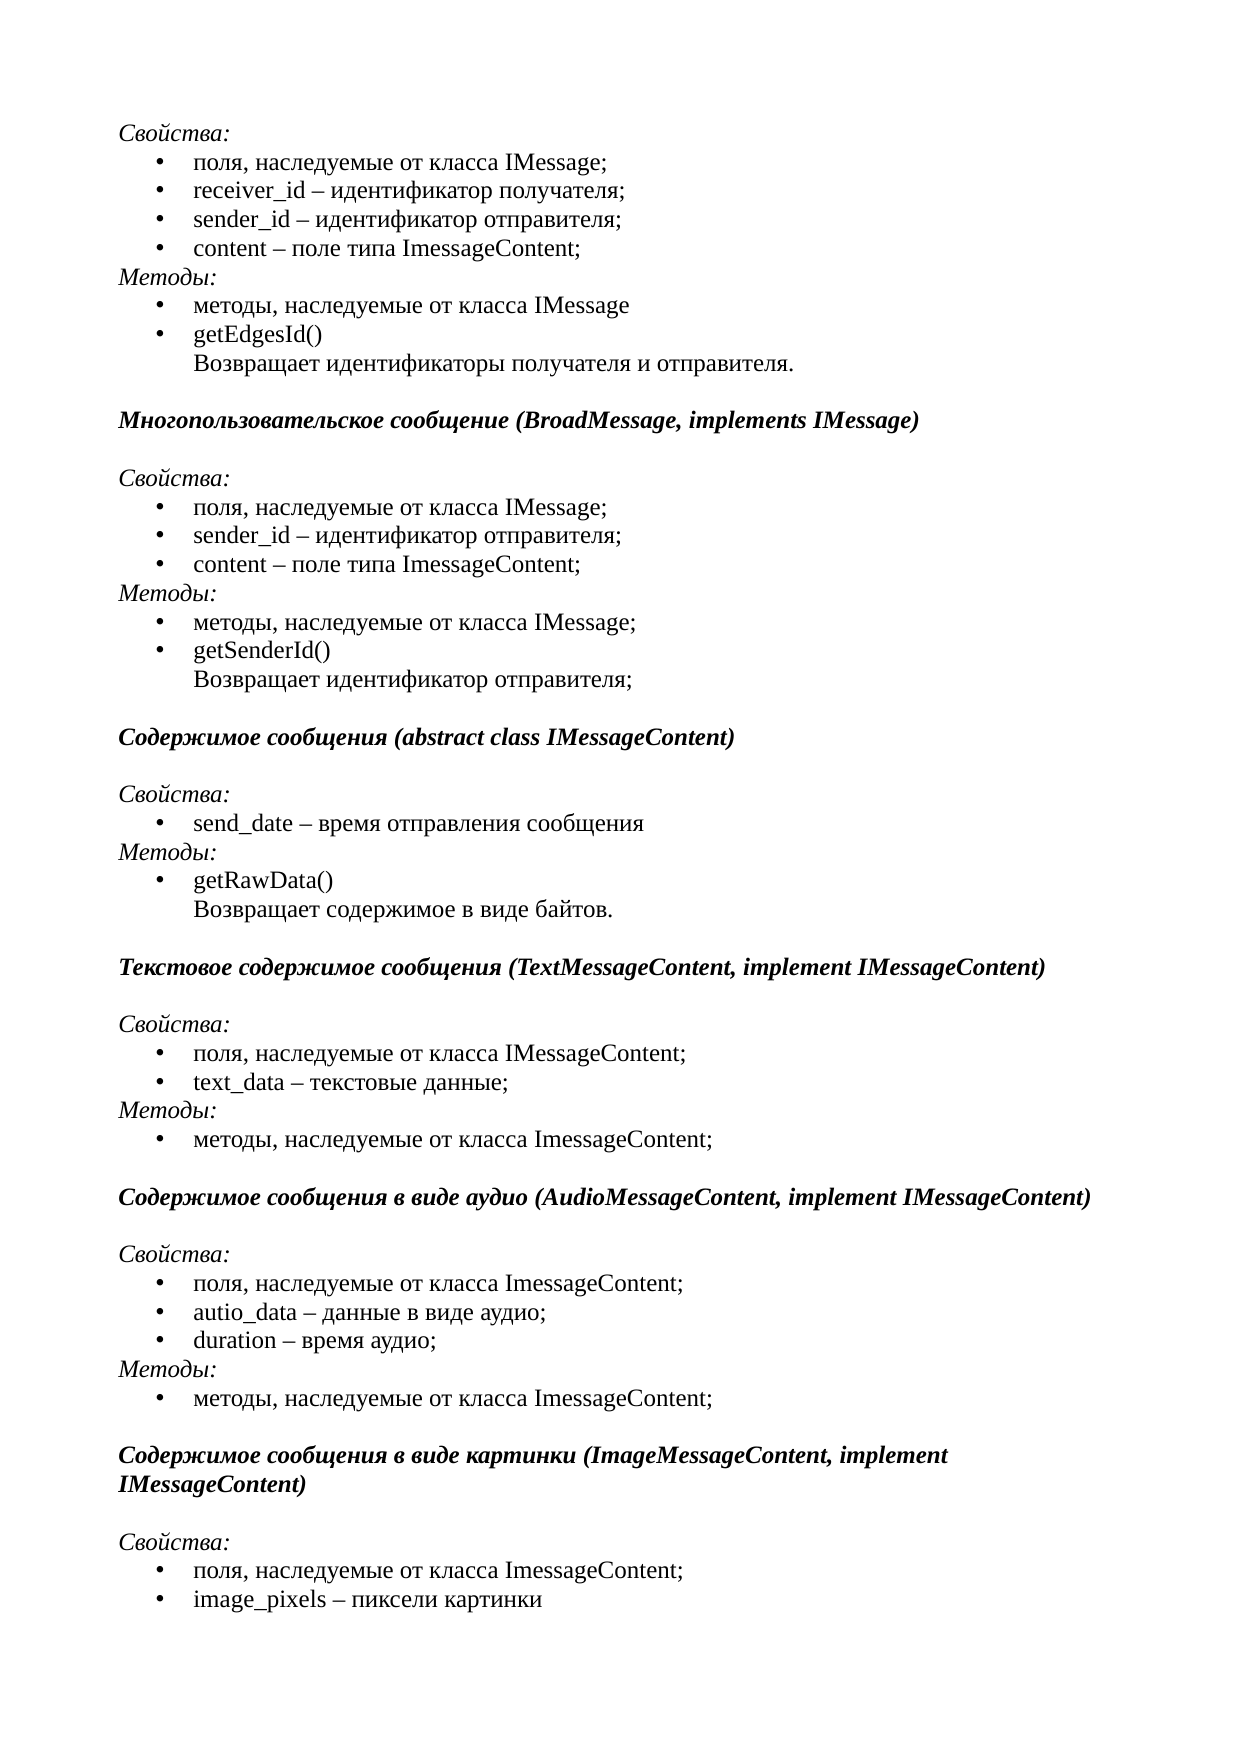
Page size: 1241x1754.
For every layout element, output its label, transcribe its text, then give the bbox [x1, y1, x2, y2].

text Содержимое сообщения в виде картинки (ImageMessageContent, implement IMessageContent) [118, 1441, 1122, 1498]
list content – поле типа ImessageContent; [156, 549, 1122, 578]
list поля, наследуемые от класса IMessage; [156, 492, 1122, 521]
text Содержимое сообщения (abstract class IMessageContent) [118, 722, 1122, 751]
text Свойства: [118, 1009, 1122, 1038]
list sender_id – идентификатор отправителя; [156, 521, 1122, 549]
list методы, наследуемые от класса IMessage; [156, 607, 1122, 636]
list Возвращает содержимое в виде байтов. [156, 894, 1122, 923]
text Методы: [118, 837, 1122, 866]
text Методы: [118, 1096, 1122, 1124]
text Многопользовательское сообщение (BroadMessage, implements IMessage) [118, 406, 1122, 434]
list send_date – время отправления сообщения [156, 808, 1122, 837]
list sender_id – идентификатор отправителя; [156, 204, 1122, 233]
list поля, наследуемые от класса IMessageContent; [156, 1038, 1122, 1067]
list image_pixels – пиксели картинки [156, 1584, 1122, 1613]
list receiver_id – идентификатор получателя; [156, 176, 1122, 204]
list Bозвращает идентификаторы получателя и отправителя. [156, 348, 1122, 377]
list getSenderId() [156, 636, 1122, 664]
text Свойства: [118, 779, 1122, 808]
list content – поле типа ImessageContent; [156, 233, 1122, 262]
text Содержимое сообщения в виде аудио (AudioMessageContent, implement IMessageContent) [118, 1182, 1122, 1211]
text Текстовое содержимое сообщения (TextMessageContent, implement IMessageContent) [118, 952, 1122, 981]
text Методы: [118, 1354, 1122, 1383]
text Методы: [118, 578, 1122, 607]
list text_data – текстовые данные; [156, 1067, 1122, 1096]
text Свойства: [118, 118, 1122, 147]
list autio_data – данные в виде аудио; [156, 1297, 1122, 1326]
list duration – время аудио; [156, 1326, 1122, 1354]
list методы, наследуемые от класса IMessage [156, 291, 1122, 319]
list Возвращает идентификатор отправителя; [156, 664, 1122, 693]
list getRawData() [156, 866, 1122, 894]
list поля, наследуемые от класса ImessageContent; [156, 1268, 1122, 1297]
list поля, наследуемые от класса IMessage; [156, 147, 1122, 176]
list getEdgesId() [156, 319, 1122, 348]
text Методы: [118, 262, 1122, 291]
list поля, наследуемые от класса ImessageContent; [156, 1556, 1122, 1584]
text Свойства: [118, 1527, 1122, 1556]
text Свойства: [118, 1239, 1122, 1268]
list методы, наследуемые от класса ImessageContent; [156, 1383, 1122, 1412]
list методы, наследуемые от класса ImessageContent; [156, 1124, 1122, 1153]
text Свойства: [118, 463, 1122, 492]
